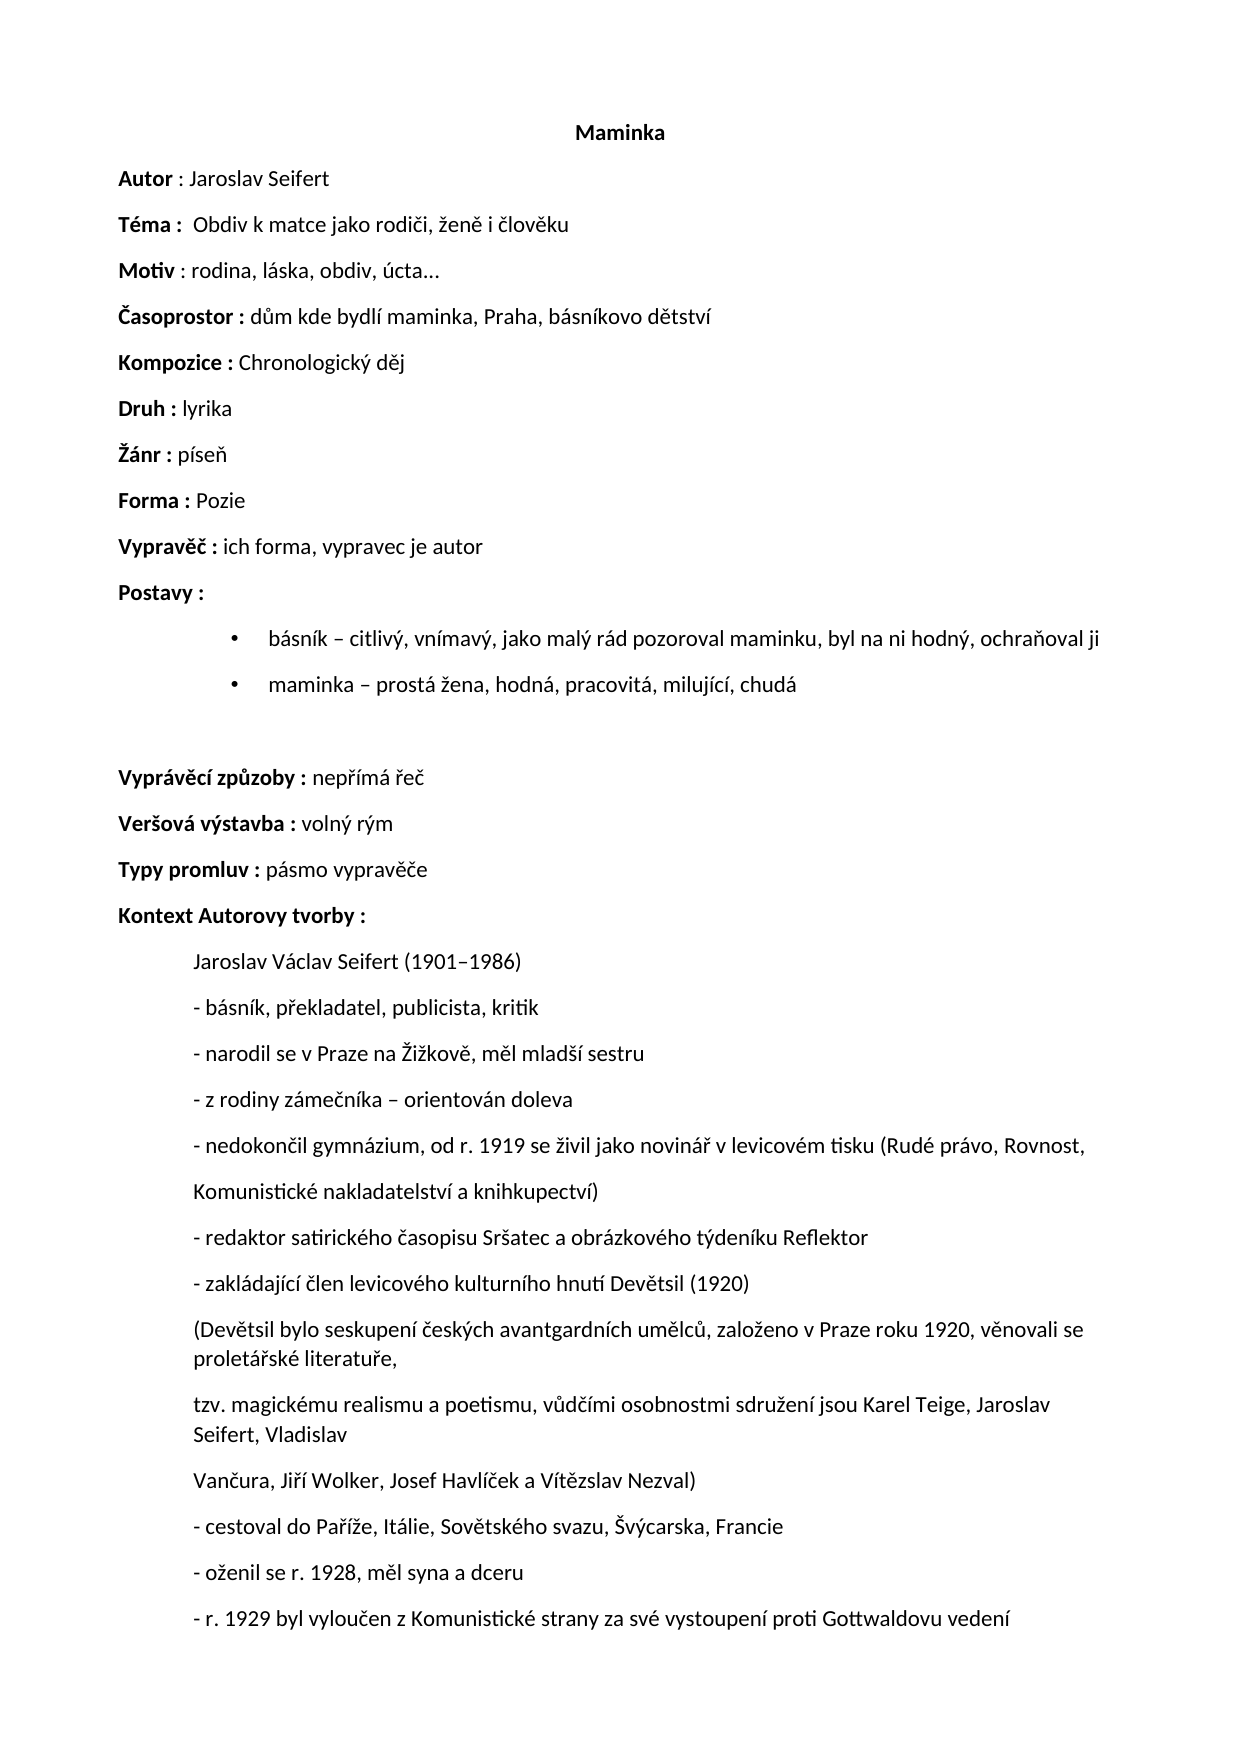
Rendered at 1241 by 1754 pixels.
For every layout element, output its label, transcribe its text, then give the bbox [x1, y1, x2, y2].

text Maminka [118, 118, 1122, 146]
text Vypravěč : ich forma, vypravec je autor [118, 532, 1122, 561]
text Jaroslav Václav Seifert (1901–1986) [193, 947, 1122, 975]
text Postavy : [118, 578, 1122, 607]
text (Devětsil bylo seskupení českých avantgardních umělců, založeno v Praze roku 1920, věnovali se proletářské literatuře, [193, 1315, 1122, 1373]
text Vančura, Jiří Wolker, Josef Havlíček a Vítězslav Nezval) [193, 1466, 1122, 1494]
text Časoprostor : dům kde bydlí maminka, Praha, básníkovo dětství [118, 302, 1122, 330]
list maminka – prostá žena, hodná, pracovitá, milující, chudá [231, 671, 1122, 699]
text - nedokončil gymnázium, od r. 1919 se živil jako novinář v levicovém tisku (Rudé právo, Rovnost, [193, 1131, 1122, 1159]
text Žánr : píseň [118, 440, 1122, 468]
text Veršová výstavba : volný rým [118, 809, 1122, 837]
text - r. 1929 byl vyloučen z Komunistické strany za své vystoupení proti Gottwaldovu vedení [193, 1604, 1122, 1632]
text tzv. magickému realismu a poetismu, vůdčími osobnostmi sdružení jsou Karel Teige, Jaroslav Seifert, Vladislav [193, 1391, 1122, 1448]
text - z rodiny zámečníka – orientován doleva [193, 1085, 1122, 1113]
list básník – citlivý, vnímavý, jako malý rád pozoroval maminku, byl na ni hodný, ochraňoval ji [231, 624, 1122, 653]
text - zakládající člen levicového kulturního hnutí Devětsil (1920) [193, 1269, 1122, 1297]
text - redaktor satirického časopisu Sršatec a obrázkového týdeníku Reflektor [193, 1223, 1122, 1251]
text Kontext Autorovy tvorby : [118, 901, 1122, 929]
text Téma : Obdiv k matce jako rodiči, ženě i člověku [118, 210, 1122, 238]
text - cestoval do Paříže, Itálie, Sovětského svazu, Švýcarska, Francie [193, 1512, 1122, 1540]
text Motiv : rodina, láska, obdiv, úcta... [118, 256, 1122, 284]
text Typy promluv : pásmo vypravěče [118, 855, 1122, 883]
text Vyprávěcí způzoby : nepřímá řeč [118, 763, 1122, 791]
text Kompozice : Chronologický děj [118, 348, 1122, 376]
text Komunistické nakladatelství a knihkupectví) [193, 1177, 1122, 1205]
text - básník, překladatel, publicista, kritik [193, 993, 1122, 1021]
text Druh : lyrika [118, 394, 1122, 422]
text - oženil se r. 1928, měl syna a dceru [193, 1558, 1122, 1586]
text Autor : Jaroslav Seifert [118, 164, 1122, 192]
text Forma : Pozie [118, 486, 1122, 514]
text - narodil se v Praze na Žižkově, měl mladší sestru [193, 1039, 1122, 1067]
